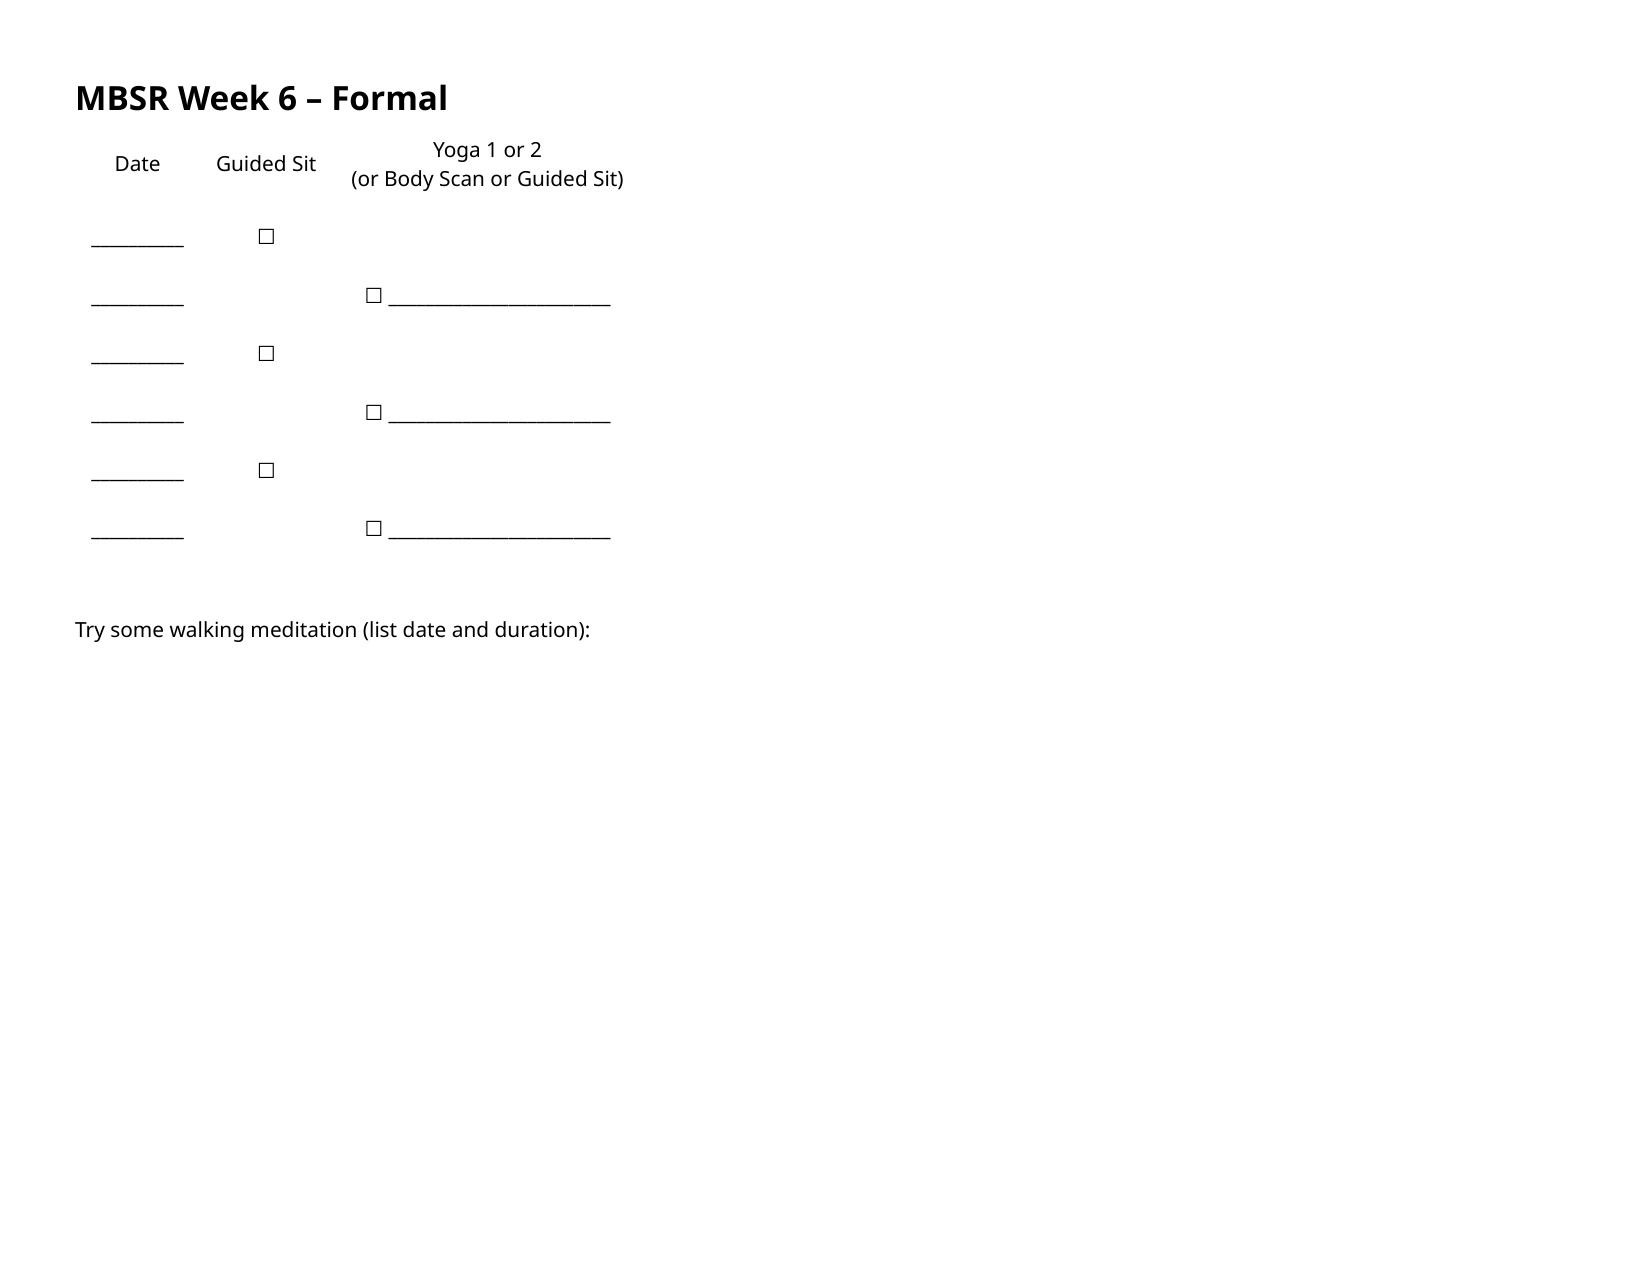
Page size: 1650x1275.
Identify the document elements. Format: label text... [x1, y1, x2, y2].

table_cell ☐ [200, 441, 332, 499]
table_cell __________ [75, 500, 200, 558]
text Try some walking meditation (list date and duration): [75, 615, 1575, 643]
table_cell __________ [75, 441, 200, 499]
table_cell __________ [75, 207, 200, 266]
table_cell __________ [75, 383, 200, 441]
table_cell [333, 207, 642, 266]
table_cell ☐ ________________________ [333, 500, 642, 558]
table_cell [200, 383, 332, 441]
table_cell __________ [75, 324, 200, 383]
table_cell ☐ [200, 324, 332, 383]
table_header Date [75, 120, 200, 207]
table_cell __________ [75, 266, 200, 324]
table_cell ☐ [200, 207, 332, 266]
table_cell ☐ ________________________ [333, 266, 642, 324]
table_cell [333, 324, 642, 383]
table_cell ☐ ________________________ [333, 383, 642, 441]
text MBSR Week 6 – Formal [75, 75, 1575, 120]
table_cell [333, 441, 642, 499]
table_cell [200, 266, 332, 324]
table_header Yoga 1 or 2 (or Body Scan or Guided Sit) [333, 120, 642, 207]
table_cell [200, 500, 332, 558]
table_header Guided Sit [200, 120, 332, 207]
